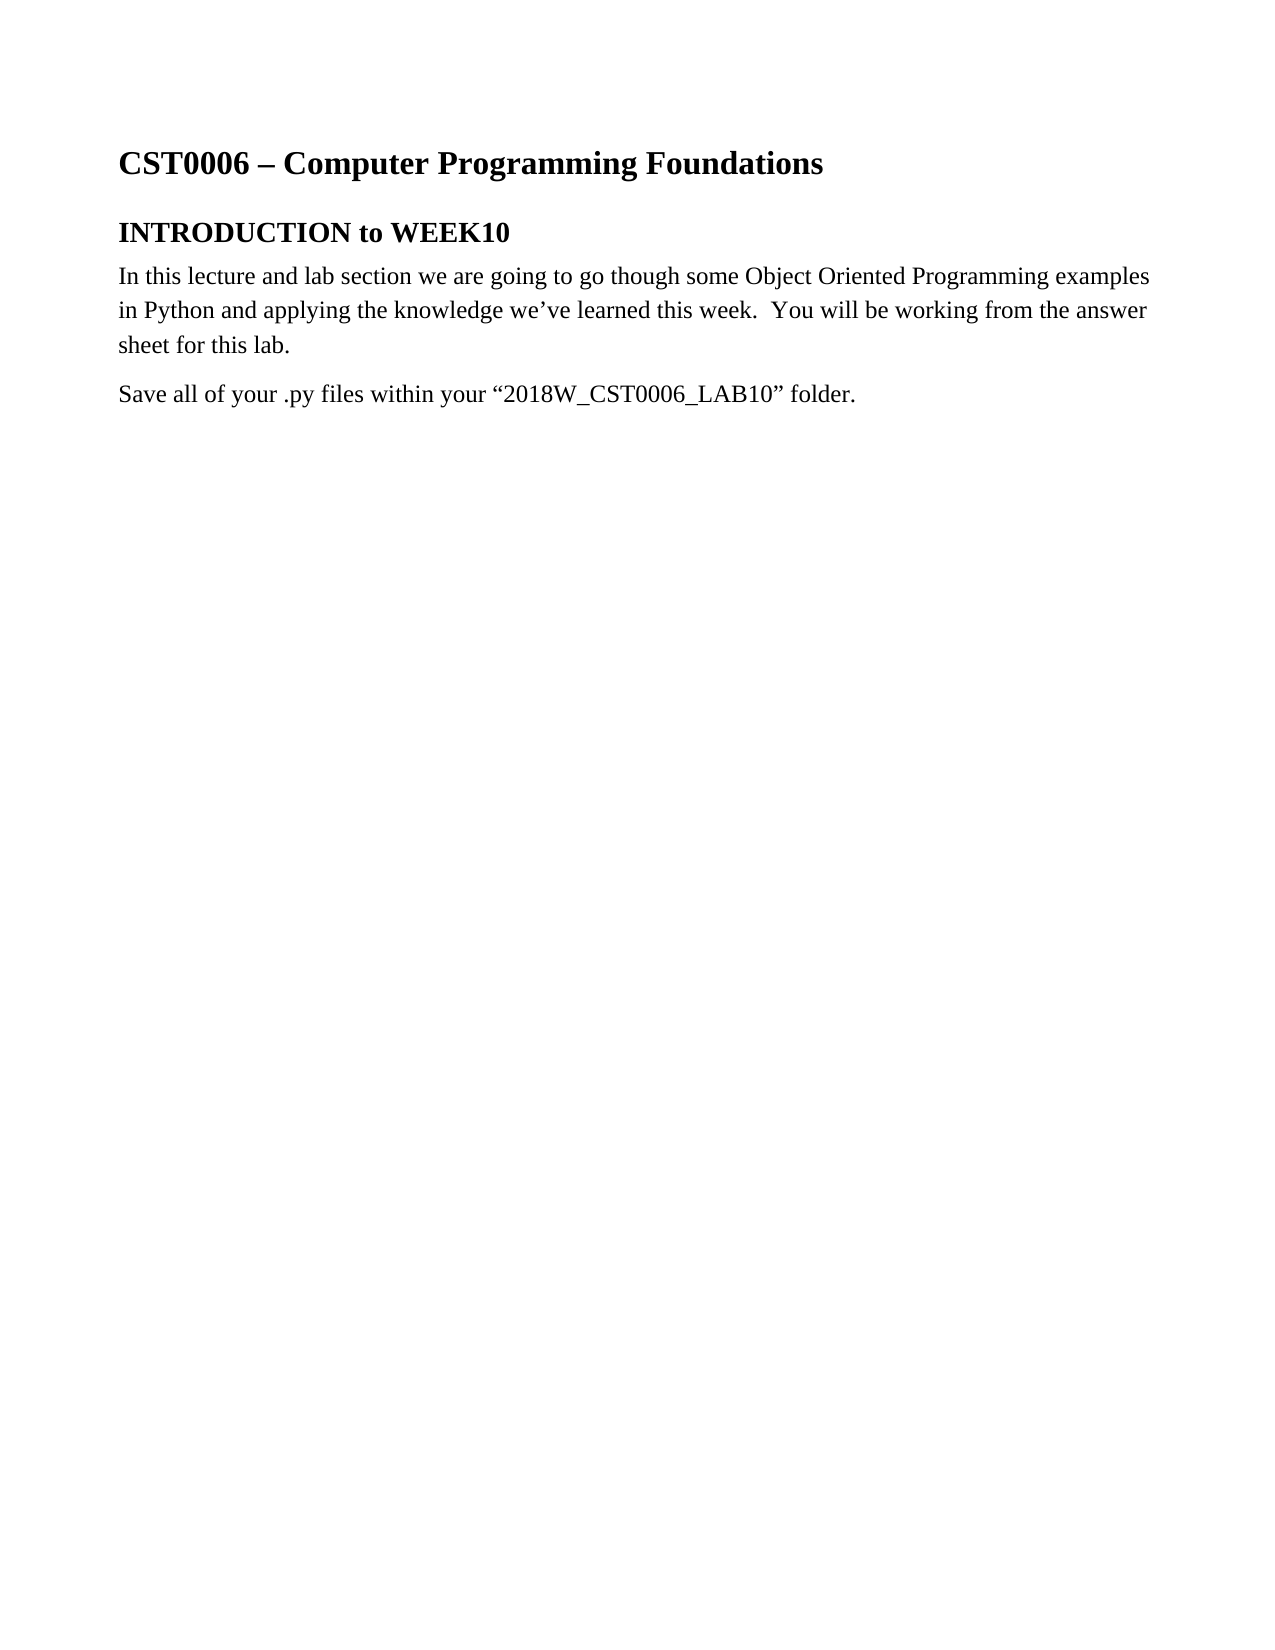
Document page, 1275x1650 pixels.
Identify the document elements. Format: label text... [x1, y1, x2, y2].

text Save all of your .py files within your “2018W_CST0006_LAB10” folder. [118, 379, 1157, 408]
subtitle CST0006 – Computer Programming Foundations [118, 143, 1157, 181]
text In this lecture and lab section we are going to go though some Object Oriented Programming examples in Python and applying the knowledge we’ve learned this week. You will be working from the answer sheet for this lab. [118, 261, 1157, 358]
subtitle INTRODUCTION to WEEK10 [118, 215, 1157, 248]
